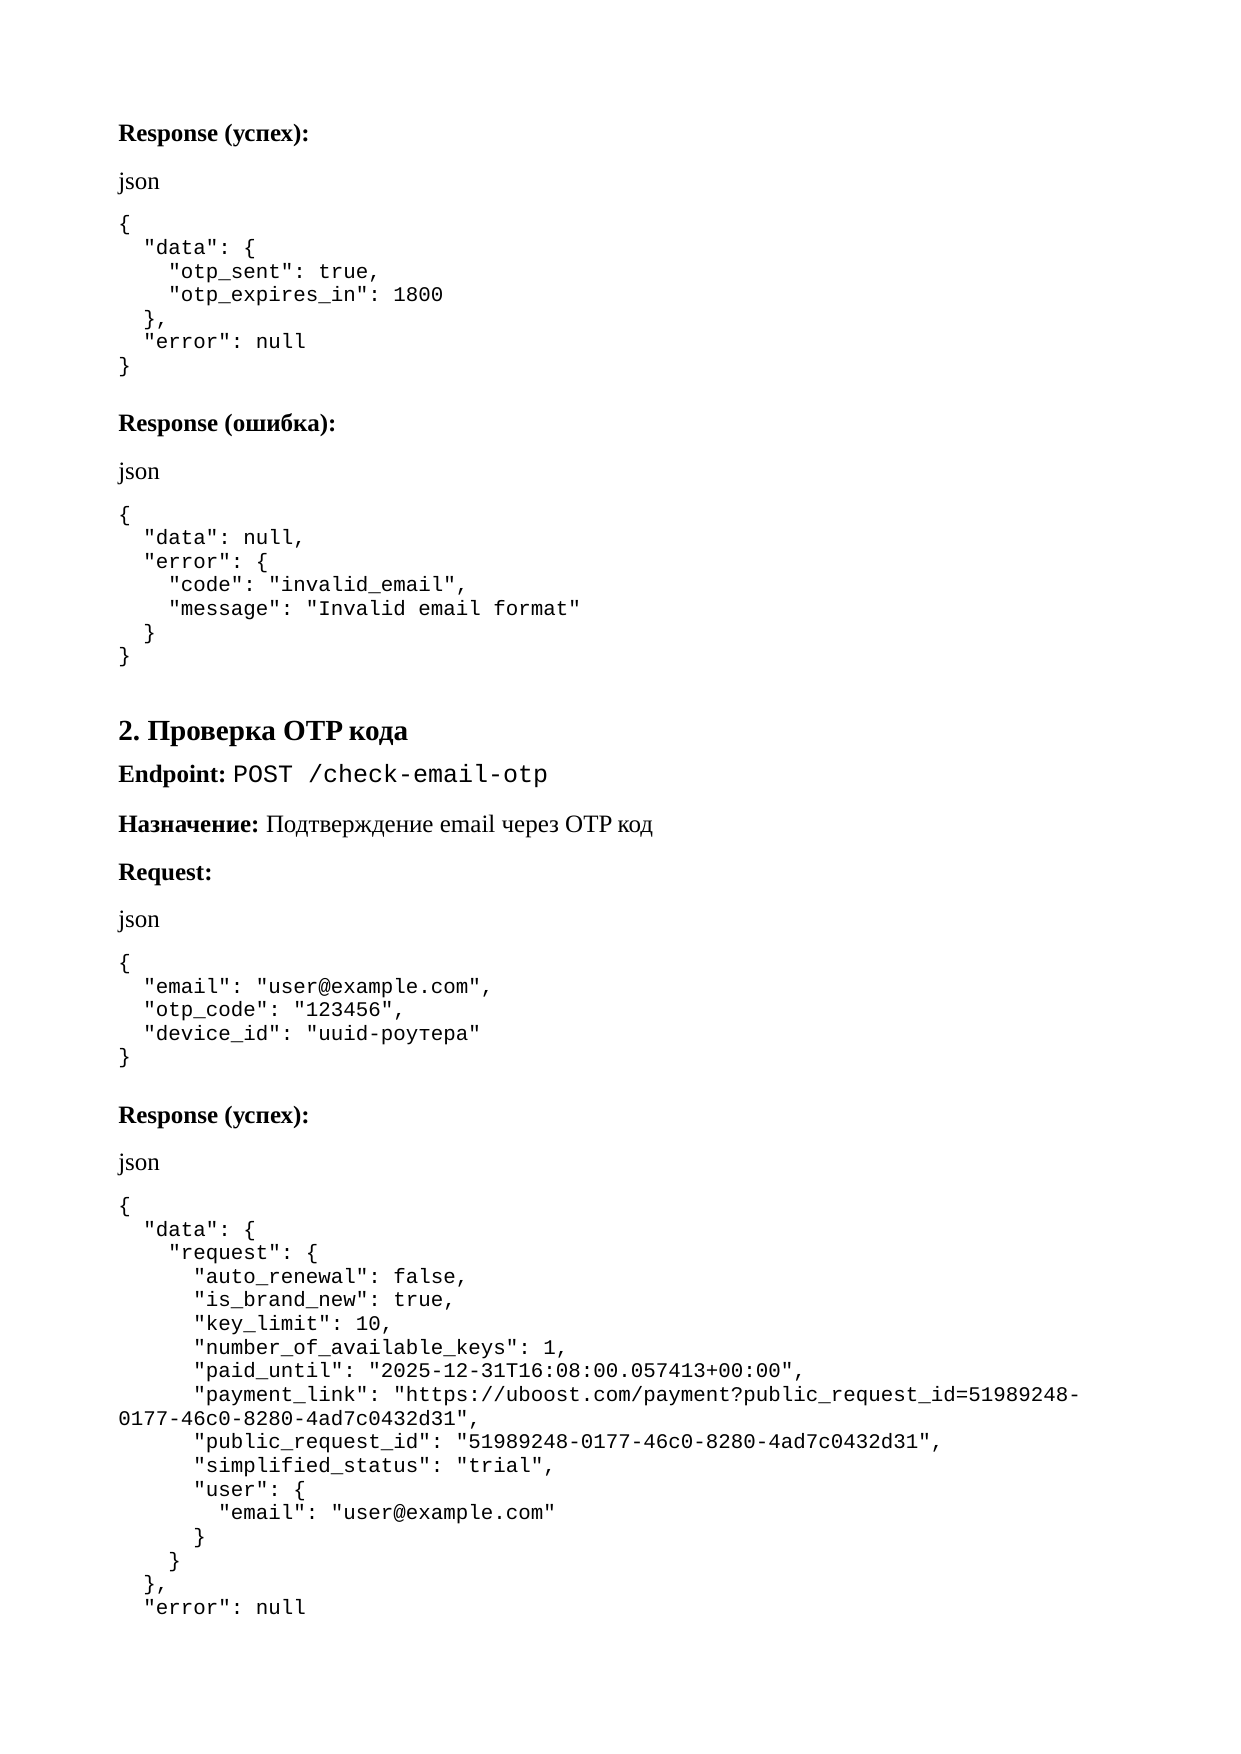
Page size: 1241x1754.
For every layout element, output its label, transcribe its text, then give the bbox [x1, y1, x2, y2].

text { [118, 503, 1122, 527]
text "public_request_id": "51989248-0177-46c0-8280-4ad7c0432d31", [118, 1431, 1122, 1455]
text Response (успех): [118, 118, 1122, 147]
text "email": "user@example.com" [118, 1502, 1122, 1526]
text { [118, 1195, 1122, 1218]
text { [118, 213, 1122, 237]
text json [118, 904, 1122, 933]
text "number_of_available_keys": 1, [118, 1337, 1122, 1360]
text "key_limit": 10, [118, 1313, 1122, 1337]
text "otp_sent": true, [118, 261, 1122, 284]
text } [118, 622, 1122, 645]
text "data": null, [118, 527, 1122, 551]
text Response (ошибка): [118, 408, 1122, 437]
text { [118, 952, 1122, 976]
text Endpoint: POST /check-email-otp [118, 759, 1122, 790]
text "paid_until": "2025-12-31T16:08:00.057413+00:00", [118, 1360, 1122, 1384]
text "is_brand_new": true, [118, 1289, 1122, 1313]
subtitle 2. Проверка OTP кода [118, 713, 1122, 747]
text }, [118, 308, 1122, 332]
text "simplified_status": "trial", [118, 1455, 1122, 1479]
text "error": null [118, 332, 1122, 355]
text "data": { [118, 237, 1122, 261]
text "message": "Invalid email format" [118, 598, 1122, 622]
text } [118, 355, 1122, 379]
text "device_id": "uuid-роутера" [118, 1023, 1122, 1047]
text "payment_link": "https://uboost.com/payment?public_request_id=51989248-0177-46c0-8280-4ad7c0432d31", [118, 1384, 1122, 1431]
text "otp_code": "123456", [118, 999, 1122, 1023]
text } [118, 1526, 1122, 1549]
text } [118, 1047, 1122, 1070]
text Request: [118, 857, 1122, 886]
text } [118, 645, 1122, 669]
text } [118, 1549, 1122, 1573]
text "user": { [118, 1479, 1122, 1502]
text "data": { [118, 1218, 1122, 1242]
text Response (успех): [118, 1100, 1122, 1128]
text "otp_expires_in": 1800 [118, 284, 1122, 308]
text json [118, 456, 1122, 485]
text json [118, 1147, 1122, 1176]
text "auto_renewal": false, [118, 1266, 1122, 1289]
text "request": { [118, 1242, 1122, 1266]
text "error": { [118, 551, 1122, 574]
text "error": null [118, 1597, 1122, 1621]
text Назначение: Подтверждение email через OTP код [118, 809, 1122, 838]
text "email": "user@example.com", [118, 976, 1122, 999]
text "code": "invalid_email", [118, 574, 1122, 598]
text }, [118, 1573, 1122, 1597]
text json [118, 166, 1122, 194]
